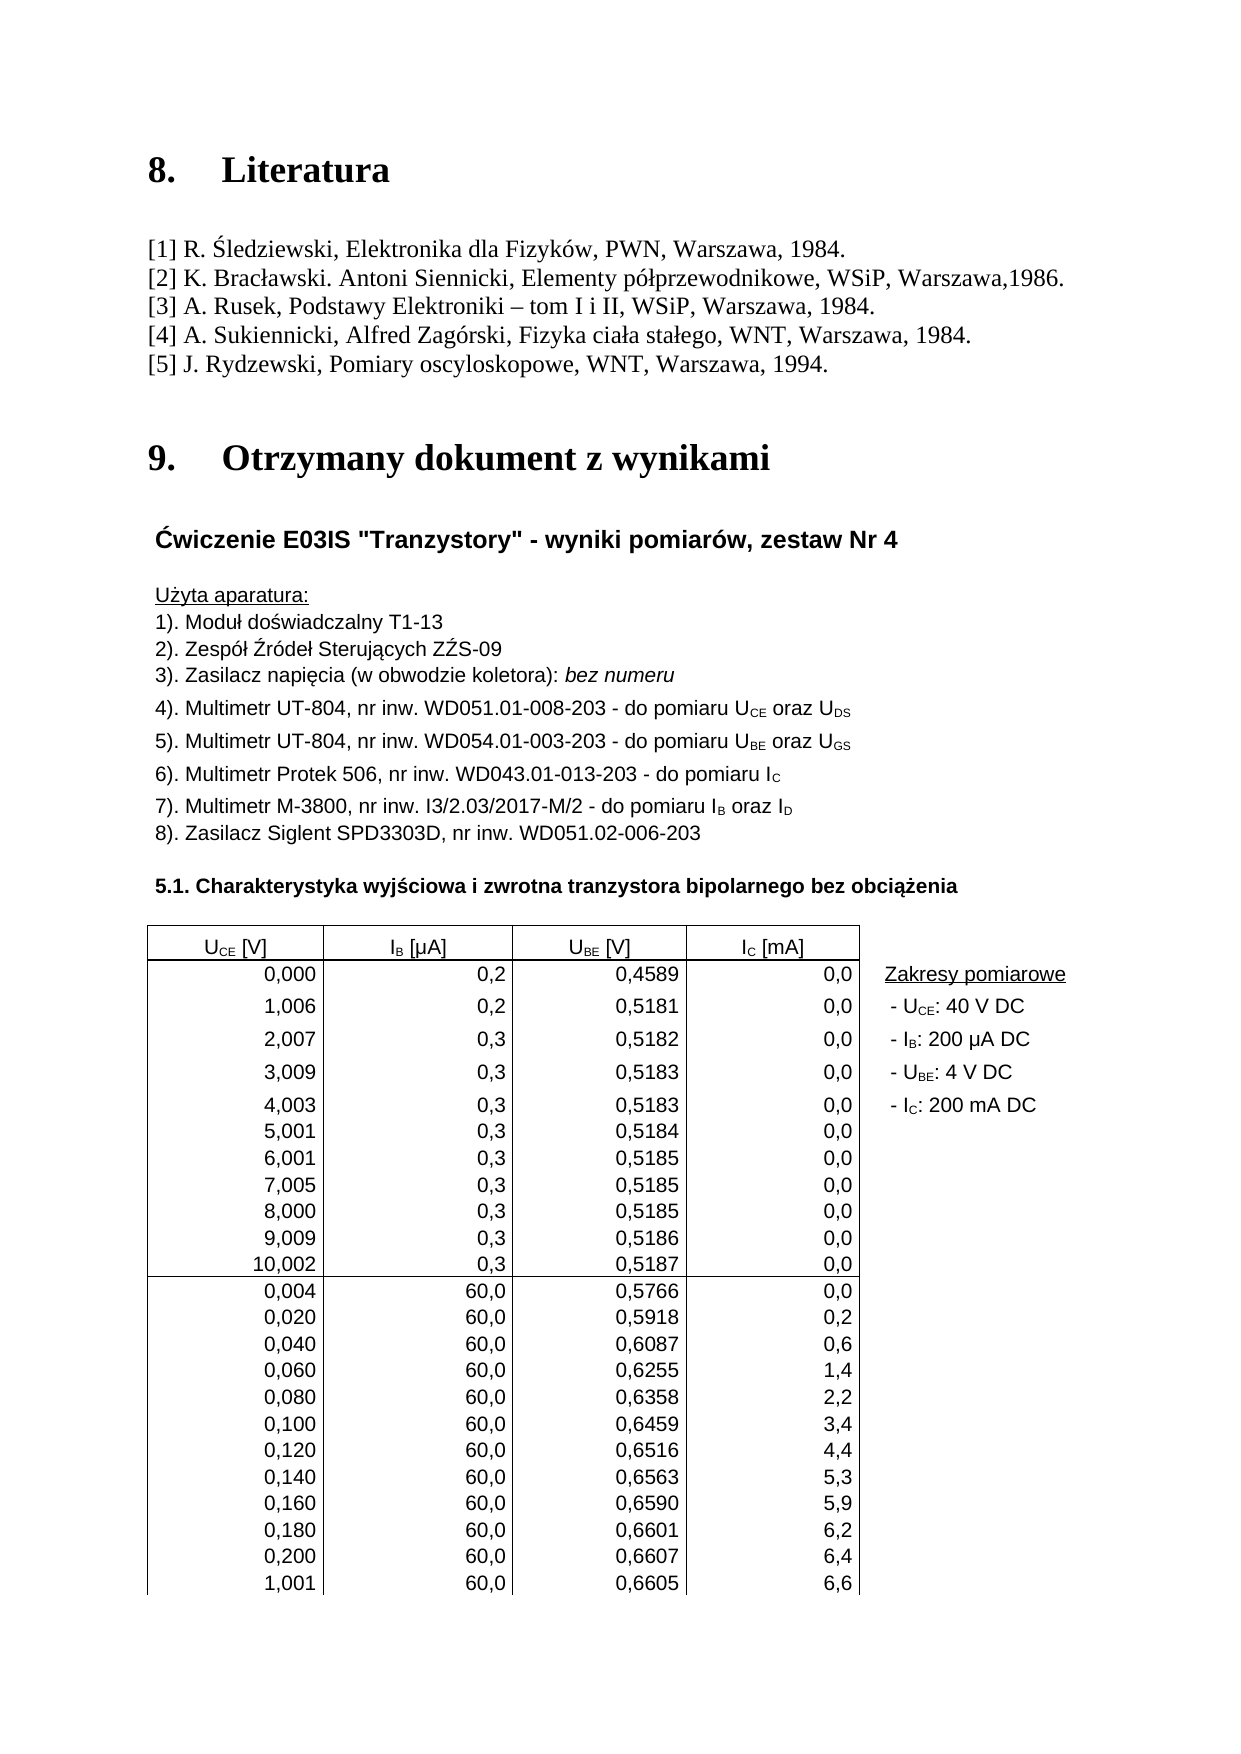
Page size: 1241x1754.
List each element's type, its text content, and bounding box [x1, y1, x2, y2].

table_cell 60,0 [324, 1277, 512, 1303]
table_cell [323, 845, 513, 871]
table_cell 0,0 [687, 1084, 859, 1117]
table_cell [877, 1462, 1028, 1488]
table_cell [1112, 1515, 1127, 1542]
table_cell [860, 1084, 877, 1117]
table_cell 5.1. Charakterystyka wyjściowa i zwrotna tranzystora bipolarnego bez obciążenia [148, 871, 1127, 898]
table_cell [1112, 1051, 1127, 1084]
table_cell 0,5187 [513, 1250, 686, 1276]
table_cell [1028, 1276, 1112, 1303]
table_cell 5,9 [687, 1489, 859, 1515]
table_cell 0,6601 [513, 1515, 686, 1542]
table_cell 4). Multimetr UT-804, nr inw. WD051.01-008-203 - do pomiaru UCE oraz UDS [148, 687, 1112, 720]
table_cell [323, 554, 513, 581]
table_cell 0,2 [324, 985, 512, 1018]
table_cell [1028, 925, 1112, 959]
table_cell [860, 985, 877, 1018]
table_cell [323, 898, 513, 924]
table_cell 0,0 [687, 1277, 859, 1303]
table_cell [877, 1250, 1028, 1276]
table_cell - IC: 200 mA DC [877, 1084, 1112, 1117]
table_cell [1028, 753, 1112, 785]
table_cell [513, 581, 686, 607]
table_cell 0,0 [687, 1117, 859, 1143]
table_cell 0,4589 [513, 961, 686, 985]
table_cell [1112, 845, 1127, 871]
table_cell [859, 607, 877, 634]
table_cell 0,0 [687, 1170, 859, 1196]
table_cell [1028, 1542, 1112, 1568]
table_cell 60,0 [324, 1489, 512, 1515]
table_cell [860, 1276, 877, 1303]
table_cell - UBE: 4 V DC [877, 1051, 1112, 1084]
table_cell 3). Zasilacz napięcia (w obwodzie koletora): bez numeru [148, 660, 877, 687]
table_cell 6,4 [687, 1542, 859, 1568]
table_cell [877, 1143, 1028, 1170]
table_cell 9,009 [148, 1223, 323, 1249]
text [4] A. Sukiennicki, Alfred Zagórski, Fizyka ciała stałego, WNT, Warszawa, 1984. [148, 320, 1093, 349]
table_cell [686, 845, 859, 871]
table_cell [860, 1223, 877, 1249]
table_cell 0,5185 [513, 1170, 686, 1196]
table_cell 0,004 [148, 1277, 323, 1303]
table_cell 0,5918 [513, 1303, 686, 1329]
table_cell 0,160 [148, 1489, 323, 1515]
table_cell - IB: 200 μA DC [877, 1018, 1112, 1051]
table_cell 0,0 [687, 961, 859, 985]
table_cell [1028, 898, 1112, 924]
table_cell 60,0 [324, 1356, 512, 1382]
table_cell [877, 1170, 1028, 1196]
table_cell 7,005 [148, 1170, 323, 1196]
text [2] K. Bracławski. Antoni Siennicki, Elementy półprzewodnikowe, WSiP, Warszawa,1986. [148, 263, 1093, 291]
table_cell [1028, 1356, 1112, 1382]
table_cell [860, 1515, 877, 1542]
table_cell 0,3 [324, 1170, 512, 1196]
table_cell [148, 898, 323, 924]
table_cell 5). Multimetr UT-804, nr inw. WD054.01-003-203 - do pomiaru UBE oraz UGS [148, 720, 1112, 753]
table_cell [860, 1382, 877, 1409]
table_cell [1028, 1196, 1112, 1223]
table_cell [1112, 753, 1127, 785]
text [5] J. Rydzewski, Pomiary oscyloskopowe, WNT, Warszawa, 1994. [148, 349, 1093, 378]
table_cell [877, 1435, 1028, 1462]
table_cell [1028, 1435, 1112, 1462]
table_cell 2). Zespół Źródeł Sterujących ZŹS-09 [148, 634, 859, 660]
table_cell [1028, 1303, 1112, 1329]
table_cell [1112, 687, 1127, 720]
table_cell [877, 1489, 1028, 1515]
table_cell 0,3 [324, 1084, 512, 1117]
table_cell [860, 1303, 877, 1329]
table_cell [1112, 1409, 1127, 1435]
table_cell [1112, 720, 1127, 753]
table_cell 0,2 [324, 961, 512, 985]
table_cell [860, 1018, 877, 1051]
table_cell [148, 554, 323, 581]
table_cell [859, 554, 877, 581]
table_cell [1028, 581, 1112, 607]
table_cell [860, 1143, 877, 1170]
table_cell [877, 1515, 1028, 1542]
table_cell [1112, 634, 1127, 660]
table_cell 6,6 [687, 1568, 859, 1595]
table_cell 0,0 [687, 1018, 859, 1051]
table_cell [1028, 1462, 1112, 1488]
table_cell [1028, 1143, 1112, 1170]
table_cell [1112, 1170, 1127, 1196]
table_cell Użyta aparatura: [148, 581, 513, 607]
table_cell [1028, 607, 1112, 634]
table_cell [1112, 660, 1127, 687]
table_cell 0,5184 [513, 1117, 686, 1143]
table_cell [859, 845, 877, 871]
table_cell 4,4 [687, 1435, 859, 1462]
table_cell 0,5181 [513, 985, 686, 1018]
table_cell 0,0 [687, 1250, 859, 1276]
table_cell 8,000 [148, 1196, 323, 1223]
table_cell [1028, 845, 1112, 871]
table_cell [1112, 1250, 1127, 1276]
table_cell [877, 925, 1028, 959]
table_cell 3,009 [148, 1051, 323, 1084]
table_cell [1112, 1435, 1127, 1462]
table_cell 0,000 [148, 961, 323, 985]
table_cell [860, 1117, 877, 1143]
table_cell [1112, 925, 1127, 959]
table_cell [1028, 1223, 1112, 1249]
table_cell [1112, 898, 1127, 924]
table_cell 0,200 [148, 1542, 323, 1568]
table_cell [1112, 1568, 1127, 1595]
table_cell 0,5185 [513, 1143, 686, 1170]
table_cell - UCE: 40 V DC [877, 985, 1112, 1018]
table_cell 0,6459 [513, 1409, 686, 1435]
table_cell [877, 634, 1028, 660]
table_cell 2,2 [687, 1382, 859, 1409]
table_cell [860, 1051, 877, 1084]
text 9. Otrzymany dokument z wynikami [148, 435, 1093, 478]
table_cell [877, 1329, 1028, 1356]
table_cell 5,001 [148, 1117, 323, 1143]
table_cell 0,3 [324, 1051, 512, 1084]
table_cell UBE [V] [513, 926, 686, 959]
table_cell [1028, 1170, 1112, 1196]
table_cell [1112, 581, 1127, 607]
table_cell [1112, 785, 1127, 818]
table_cell [877, 1382, 1028, 1409]
table_cell 1,001 [148, 1568, 323, 1595]
table_cell [513, 554, 686, 581]
table_cell 60,0 [324, 1409, 512, 1435]
table_cell [1112, 818, 1127, 845]
table_cell 0,3 [324, 1018, 512, 1051]
table_cell [148, 845, 323, 871]
table_cell [877, 845, 1028, 871]
table_cell [877, 660, 1028, 687]
table_cell 0,6358 [513, 1382, 686, 1409]
table_cell [1112, 985, 1127, 1018]
table_cell 0,080 [148, 1382, 323, 1409]
table_cell [1112, 1382, 1127, 1409]
table_cell 7). Multimetr M-3800, nr inw. I3/2.03/2017-M/2 - do pomiaru IB oraz ID [148, 785, 1112, 818]
table_cell 0,020 [148, 1303, 323, 1329]
table_cell [1112, 1117, 1127, 1143]
table_cell [1112, 1196, 1127, 1223]
table_cell [1028, 1382, 1112, 1409]
table_cell 0,180 [148, 1515, 323, 1542]
table_cell [1112, 1356, 1127, 1382]
table_cell [1112, 554, 1127, 581]
table_cell 2,007 [148, 1018, 323, 1051]
table_cell [1112, 1018, 1127, 1051]
table_cell [860, 1196, 877, 1223]
table_cell 60,0 [324, 1435, 512, 1462]
text [3] A. Rusek, Podstawy Elektroniki – tom I i II, WSiP, Warszawa, 1984. [148, 291, 1093, 320]
table_cell [877, 1356, 1028, 1382]
table_cell 1). Moduł doświadczalny T1-13 [148, 607, 686, 634]
table_cell 0,5182 [513, 1018, 686, 1051]
table_cell [877, 1542, 1028, 1568]
table_cell [686, 581, 859, 607]
table_cell 0,5183 [513, 1051, 686, 1084]
table_cell [860, 959, 877, 985]
table_cell 0,2 [687, 1303, 859, 1329]
table_cell [1112, 1084, 1127, 1117]
table_cell 0,5185 [513, 1196, 686, 1223]
table_cell 0,3 [324, 1143, 512, 1170]
table_cell [1028, 1250, 1112, 1276]
table_cell [1112, 1489, 1127, 1515]
table_cell 0,5183 [513, 1084, 686, 1117]
table_cell 6,001 [148, 1143, 323, 1170]
table_cell [686, 554, 859, 581]
table_cell 0,5186 [513, 1223, 686, 1249]
table_cell [860, 1170, 877, 1196]
table_cell [1028, 818, 1112, 845]
text 8. Literatura [148, 148, 1093, 191]
table_cell [859, 898, 877, 924]
table_cell [1028, 1515, 1112, 1542]
table_cell 0,6087 [513, 1329, 686, 1356]
table_cell 10,002 [148, 1250, 323, 1276]
table_cell [877, 1568, 1028, 1595]
table_cell [686, 898, 859, 924]
table_cell 4,003 [148, 1084, 323, 1117]
table_cell [1028, 1568, 1112, 1595]
table_cell 5,3 [687, 1462, 859, 1488]
table_cell 0,140 [148, 1462, 323, 1488]
table_cell [877, 1117, 1028, 1143]
table_cell [860, 925, 877, 959]
table_cell [877, 607, 1028, 634]
table_cell UCE [V] [148, 926, 323, 959]
table_cell [1112, 1276, 1127, 1303]
table_cell [877, 1223, 1028, 1249]
table_cell [859, 581, 877, 607]
table_cell [877, 898, 1028, 924]
table_cell [877, 1196, 1028, 1223]
table_cell [877, 1276, 1028, 1303]
table_cell 6,2 [687, 1515, 859, 1542]
table_cell 0,0 [687, 1143, 859, 1170]
table_cell [513, 845, 686, 871]
table_cell 60,0 [324, 1568, 512, 1595]
table_cell [1028, 660, 1112, 687]
table_cell [1028, 554, 1112, 581]
table_cell 60,0 [324, 1382, 512, 1409]
table_cell [1028, 634, 1112, 660]
table_cell [860, 1462, 877, 1488]
table_cell [1028, 1409, 1112, 1435]
table_cell [1028, 1489, 1112, 1515]
table_cell 0,6 [687, 1329, 859, 1356]
table_cell [860, 1489, 877, 1515]
table_cell [877, 554, 1028, 581]
table_cell [686, 607, 859, 634]
table_cell [1112, 1462, 1127, 1488]
table_cell [860, 1329, 877, 1356]
table_cell 0,5766 [513, 1277, 686, 1303]
table_cell [859, 634, 877, 660]
table_cell [1028, 1117, 1112, 1143]
table_cell [860, 1356, 877, 1382]
table_cell 1,006 [148, 985, 323, 1018]
table_cell 0,6605 [513, 1568, 686, 1595]
table_cell 3,4 [687, 1409, 859, 1435]
table_cell [1112, 1329, 1127, 1356]
table_cell [860, 1435, 877, 1462]
table_cell IB [μA] [324, 926, 512, 959]
table_cell 8). Zasilacz Siglent SPD3303D, nr inw. WD051.02-006-203 [148, 818, 1028, 845]
table_cell 0,6590 [513, 1489, 686, 1515]
table_cell 0,6563 [513, 1462, 686, 1488]
table_cell [1112, 1143, 1127, 1170]
table_cell [1028, 1329, 1112, 1356]
table_cell 60,0 [324, 1515, 512, 1542]
table_cell 0,3 [324, 1250, 512, 1276]
table_cell 0,060 [148, 1356, 323, 1382]
table_cell [1112, 1223, 1127, 1249]
table_cell 0,120 [148, 1435, 323, 1462]
table_header Ćwiczenie E03IS "Tranzystory" - wyniki pomiarów, zestaw Nr 4 [148, 521, 1127, 554]
table_cell [860, 1409, 877, 1435]
table_cell 60,0 [324, 1462, 512, 1488]
table_cell [877, 1409, 1028, 1435]
table_cell [877, 581, 1028, 607]
table_cell [1112, 959, 1127, 985]
table_cell [877, 1303, 1028, 1329]
table_cell 0,0 [687, 1223, 859, 1249]
table_cell 0,100 [148, 1409, 323, 1435]
table_cell 0,3 [324, 1223, 512, 1249]
table_cell 60,0 [324, 1329, 512, 1356]
table_cell 0,0 [687, 985, 859, 1018]
table_cell 0,0 [687, 1196, 859, 1223]
table_cell [513, 898, 686, 924]
table_cell [1112, 607, 1127, 634]
table_cell 1,4 [687, 1356, 859, 1382]
table_cell 0,3 [324, 1196, 512, 1223]
table_cell 0,6516 [513, 1435, 686, 1462]
table_cell 0,6607 [513, 1542, 686, 1568]
table_cell [1112, 1303, 1127, 1329]
text [1] R. Śledziewski, Elektronika dla Fizyków, PWN, Warszawa, 1984. [148, 234, 1093, 263]
table_cell Zakresy pomiarowe [877, 959, 1112, 985]
table_cell [860, 1542, 877, 1568]
table_cell [1112, 1542, 1127, 1568]
table_cell 0,0 [687, 1051, 859, 1084]
table_cell 0,040 [148, 1329, 323, 1356]
table_cell [860, 1568, 877, 1595]
table_cell [860, 1250, 877, 1276]
table_cell 60,0 [324, 1542, 512, 1568]
table_cell IC [mA] [687, 926, 859, 959]
table_cell 60,0 [324, 1303, 512, 1329]
table_cell 0,6255 [513, 1356, 686, 1382]
table_cell 0,3 [324, 1117, 512, 1143]
table_cell 6). Multimetr Protek 506, nr inw. WD043.01-013-203 - do pomiaru IC [148, 753, 1028, 785]
